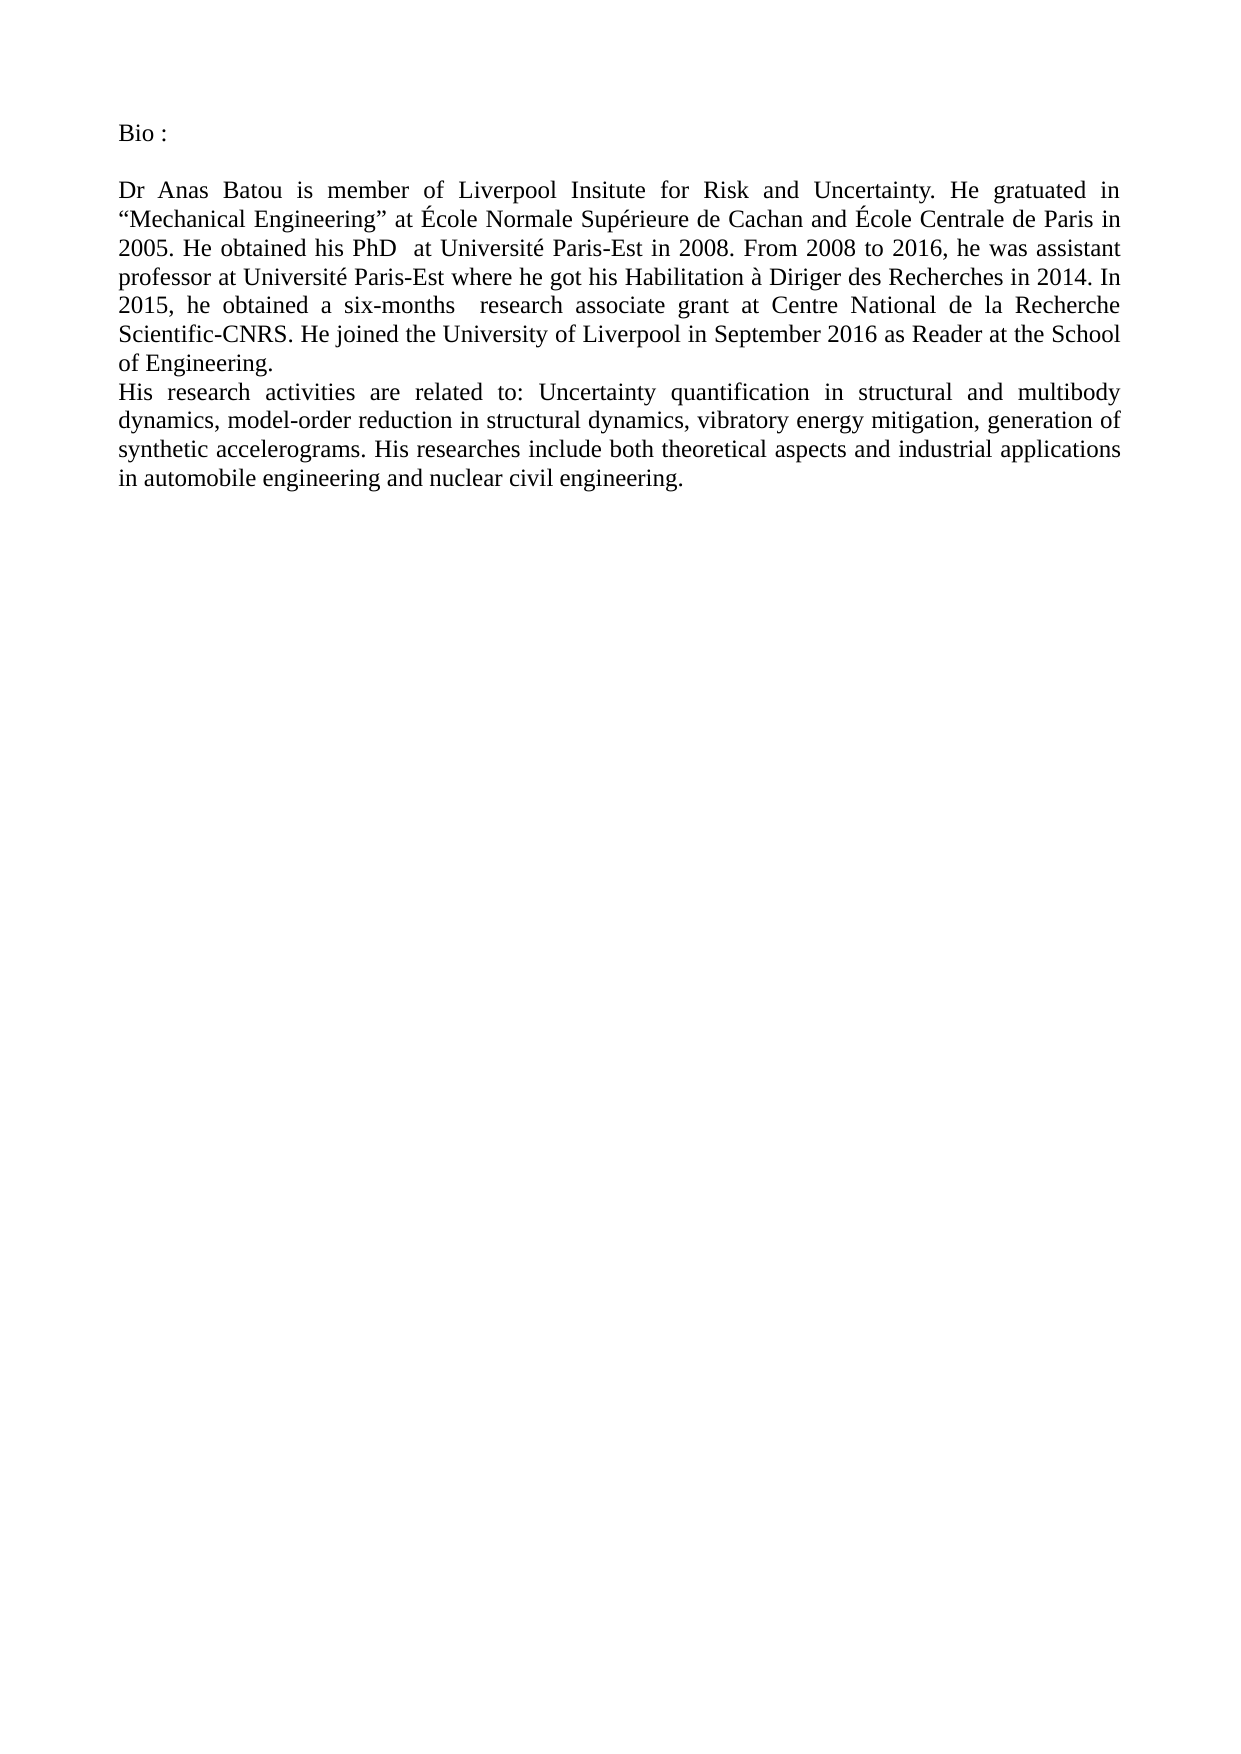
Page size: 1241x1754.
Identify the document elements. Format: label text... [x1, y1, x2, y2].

text His research activities are related to: Uncertainty quantification in structural and multibody dynamics, model-order reduction in structural dynamics, vibratory energy mitigation, generation of synthetic accelerograms. His researches include both theoretical aspects and industrial applications in automobile engineering and nuclear civil engineering. [118, 377, 1122, 492]
text Bio : [118, 118, 1122, 147]
text Dr Anas Batou is member of Liverpool Insitute for Risk and Uncertainty. He gratuated in “Mechanical Engineering” at École Normale Supérieure de Cachan and École Centrale de Paris in 2005. He obtained his PhD at Université Paris-Est in 2008. From 2008 to 2016, he was assistant professor at Université Paris-Est where he got his Habilitation à Diriger des Recherches in 2014. In 2015, he obtained a six-months research associate grant at Centre National de la Recherche Scientific-CNRS. He joined the University of Liverpool in September 2016 as Reader at the School of Engineering. [118, 176, 1122, 377]
